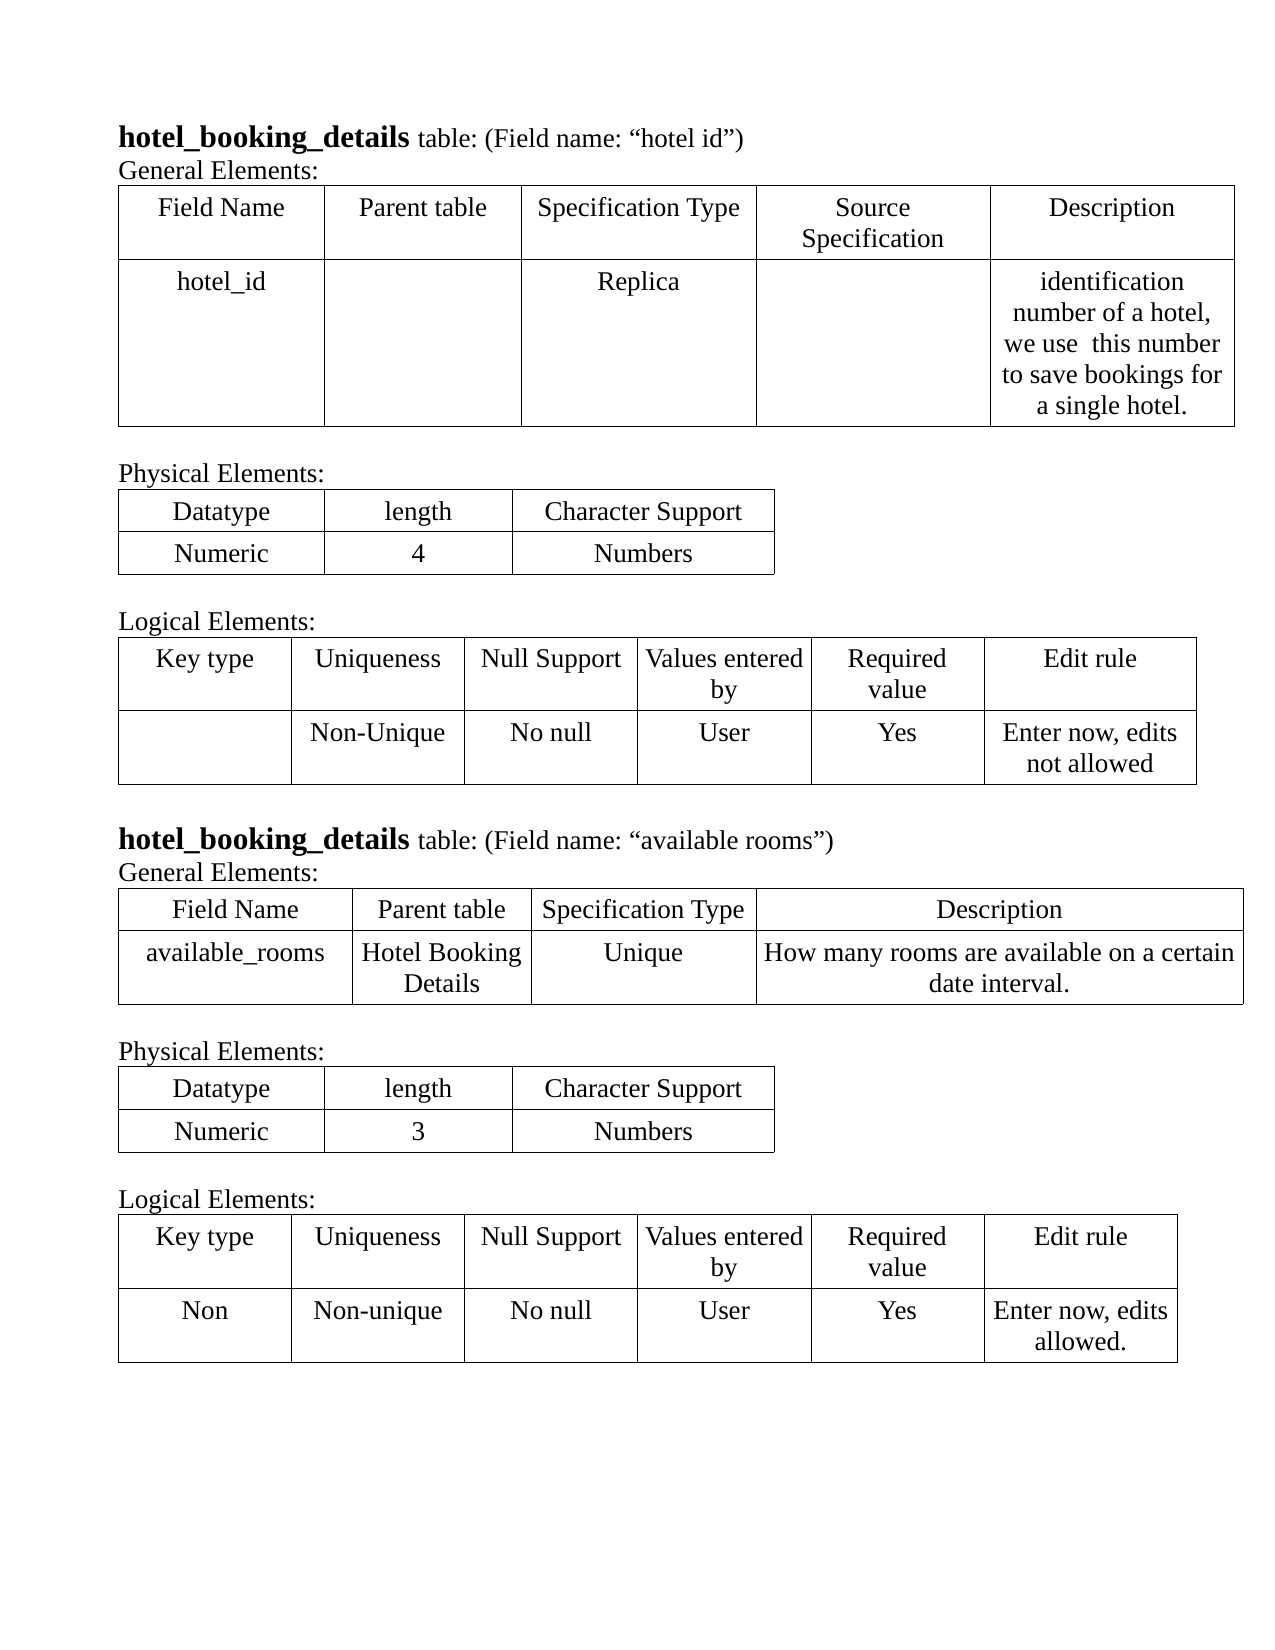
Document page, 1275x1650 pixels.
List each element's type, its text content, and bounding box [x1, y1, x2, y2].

table_cell Numbers [513, 532, 774, 574]
table_header Description [991, 186, 1234, 259]
table_cell Non-unique [292, 1289, 464, 1362]
table_header Datatype [119, 490, 324, 531]
table_cell Unique [532, 931, 756, 1004]
table_header Values entered by [638, 1215, 811, 1288]
table_header Values entered by [638, 638, 811, 710]
table_header Datatype [119, 1067, 324, 1109]
text Logical Elements: [118, 605, 1157, 637]
table_cell Replica [522, 260, 756, 426]
table_cell Numeric [119, 532, 324, 574]
table_header Character Support [513, 1067, 774, 1109]
text hotel_booking_details table: (Field name: “available rooms”) [118, 820, 1157, 856]
table_header Edit rule [985, 638, 1196, 710]
table_header Null Support [465, 1215, 637, 1288]
table_header Required value [812, 638, 984, 710]
table_header Character Support [513, 490, 774, 531]
table_header Description [757, 889, 1243, 930]
table_cell Hotel Booking Details [353, 931, 531, 1004]
text General Elements: [118, 856, 1157, 887]
table_header Uniqueness [292, 638, 464, 710]
table_cell [757, 260, 990, 426]
table_cell hotel_id [119, 260, 324, 426]
table_cell How many rooms are available on a certain date interval. [757, 931, 1243, 1004]
text Physical Elements: [118, 1035, 1157, 1066]
table_cell Non-Unique [292, 711, 464, 784]
table_cell Non [119, 1289, 291, 1362]
table_cell Numbers [513, 1110, 774, 1152]
table_header Specification Type [532, 889, 756, 930]
table_header Key type [119, 1215, 291, 1288]
table_cell No null [465, 711, 637, 784]
table_cell Enter now, edits not allowed [985, 711, 1196, 784]
table_header Parent table [353, 889, 531, 930]
table_header Edit rule [985, 1215, 1177, 1288]
table_cell 4 [325, 532, 512, 574]
table_cell available_rooms [119, 931, 352, 1004]
text Logical Elements: [118, 1183, 1157, 1214]
table_header Required value [812, 1215, 984, 1288]
table_cell User [638, 711, 811, 784]
table_cell [325, 260, 521, 426]
text General Elements: [118, 154, 1157, 185]
table_header length [325, 1067, 512, 1109]
table_cell Yes [812, 711, 984, 784]
table_header Field Name [119, 889, 352, 930]
table_cell Yes [812, 1289, 984, 1362]
table_header Specification Type [522, 186, 756, 259]
table_header Key type [119, 638, 291, 710]
text hotel_booking_details table: (Field name: “hotel id”) [118, 118, 1157, 154]
table_cell No null [465, 1289, 637, 1362]
table_header length [325, 490, 512, 531]
table_header Field Name [119, 186, 324, 259]
table_header Parent table [325, 186, 521, 259]
table_cell 3 [325, 1110, 512, 1152]
text Physical Elements: [118, 458, 1157, 489]
table_header Source Specification [757, 186, 990, 259]
table_cell User [638, 1289, 811, 1362]
table_header Uniqueness [292, 1215, 464, 1288]
table_cell Numeric [119, 1110, 324, 1152]
table_cell [119, 711, 291, 784]
table_cell identification number of a hotel, we use this number to save bookings for a single hotel. [991, 260, 1234, 426]
table_header Null Support [465, 638, 637, 710]
table_cell Enter now, edits allowed. [985, 1289, 1177, 1362]
